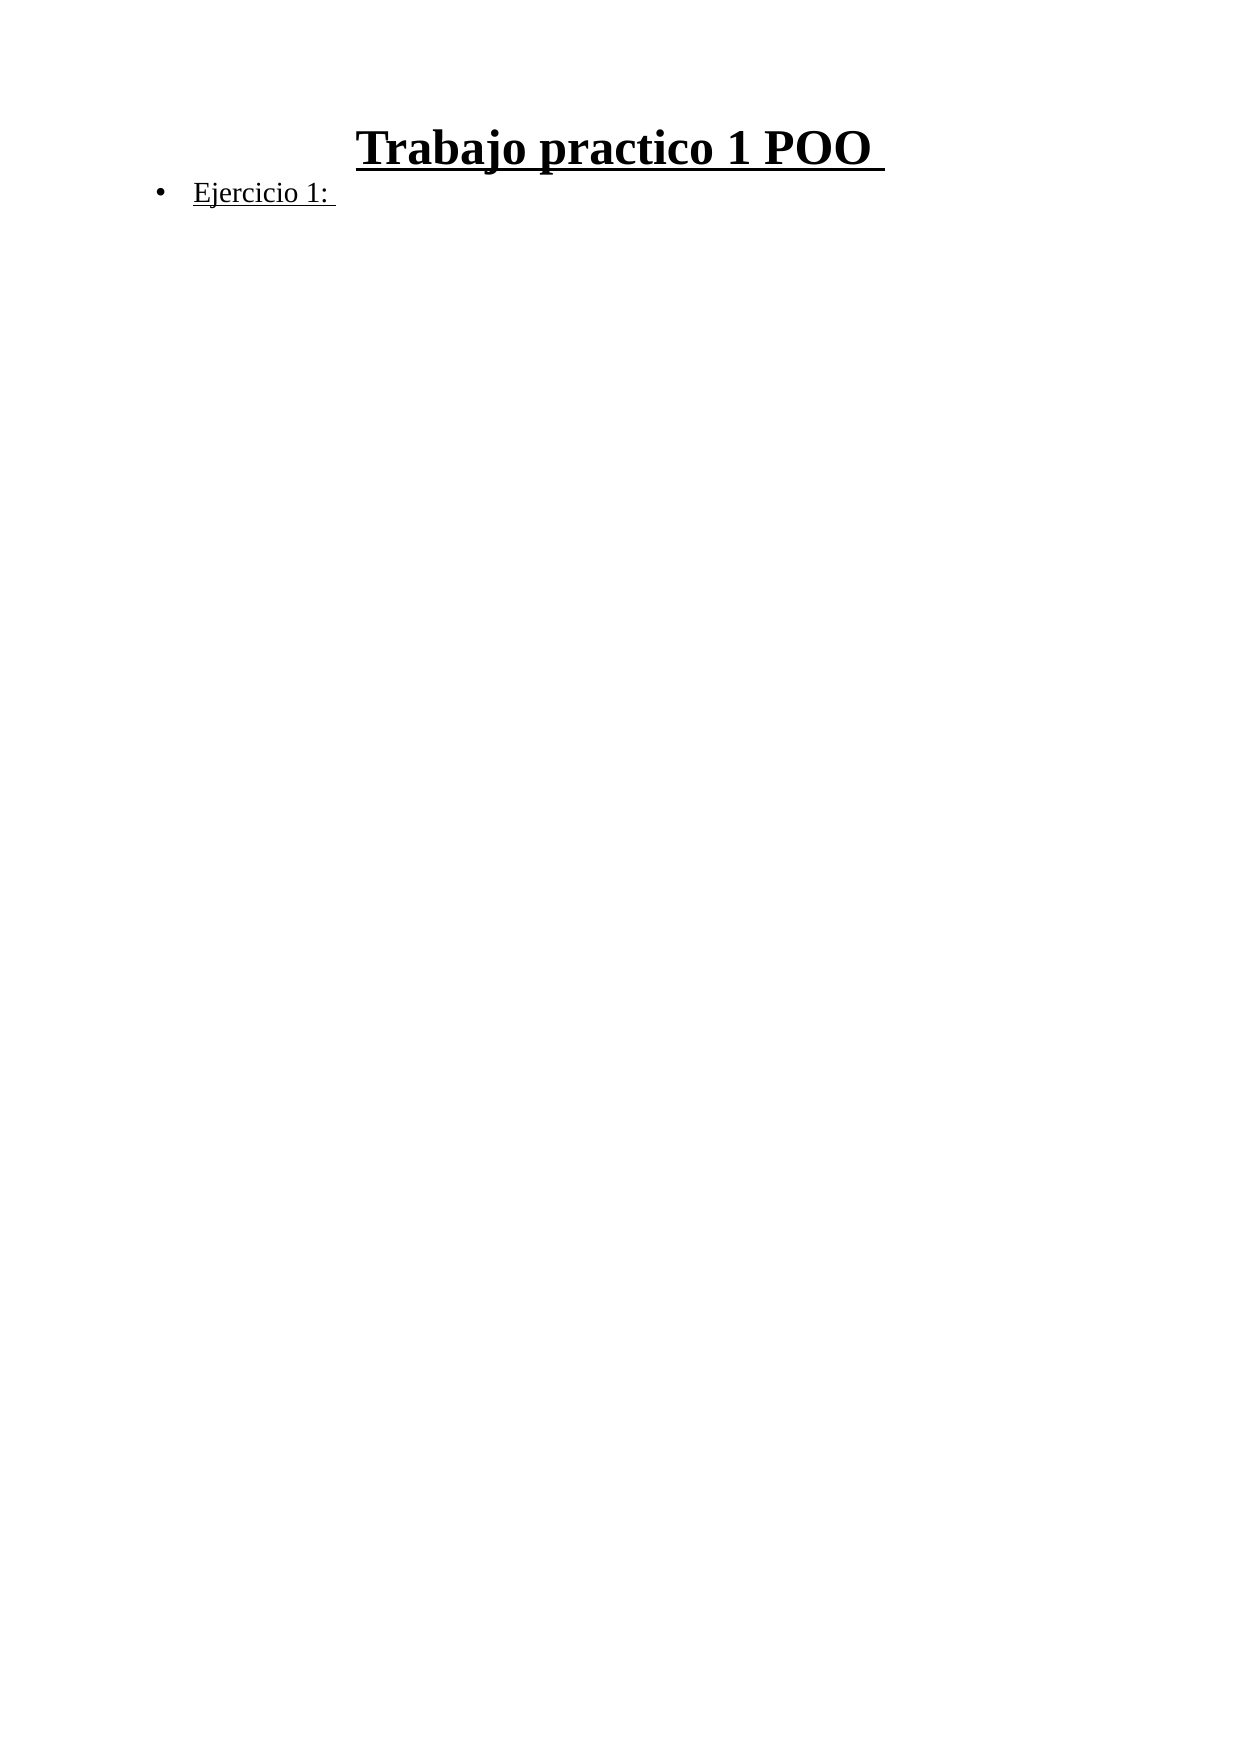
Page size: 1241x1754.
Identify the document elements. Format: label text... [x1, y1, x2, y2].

list Ejercicio 1: [156, 176, 1122, 209]
text Trabajo practico 1 POO [118, 118, 1122, 176]
